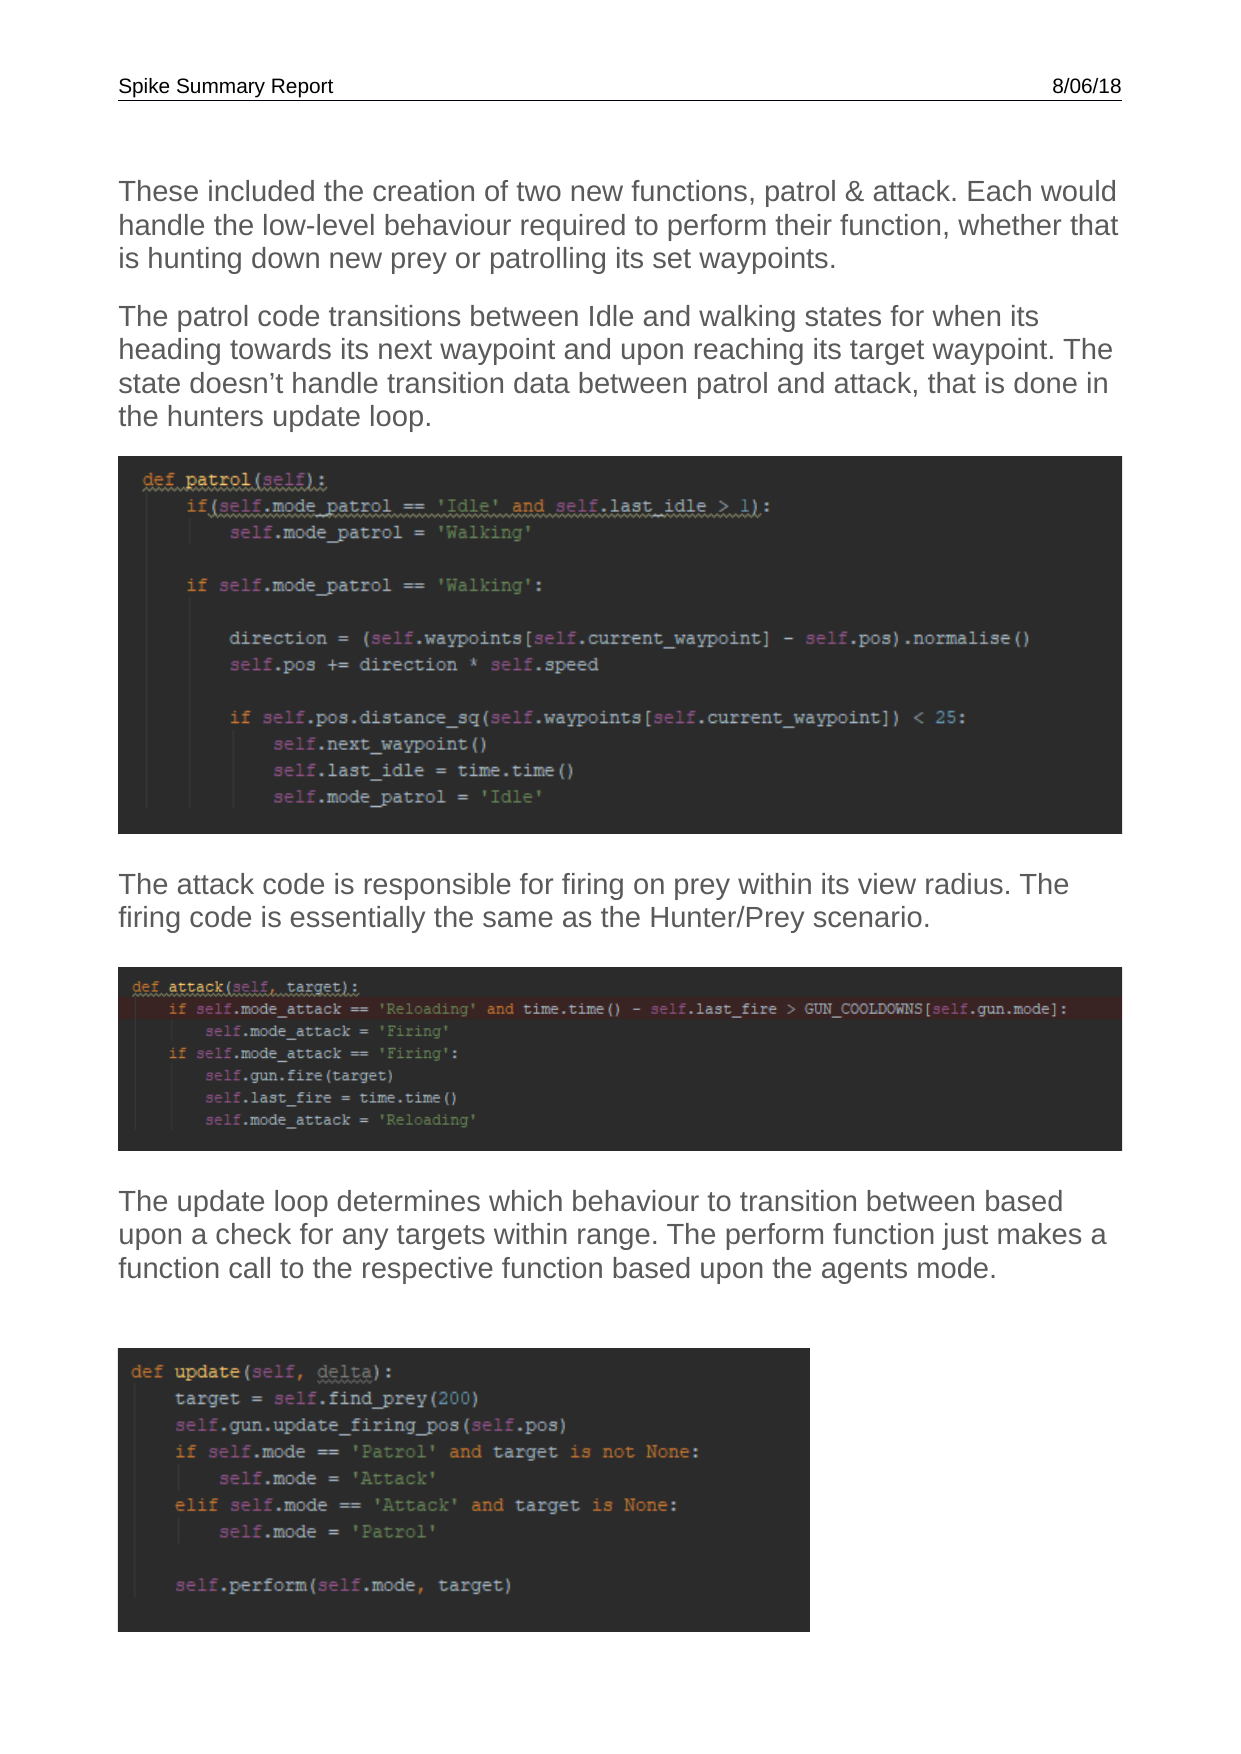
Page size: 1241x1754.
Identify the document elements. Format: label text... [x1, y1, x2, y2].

list These included the creation of two new functions, patrol & attack. Each would handle the low-level behaviour required to perform their function, whether that is hunting down new prey or patrolling its set waypoints. [118, 174, 1122, 274]
picture [118, 456, 1123, 834]
list The attack code is responsible for firing on prey within its view radius. The firing code is essentially the same as the Hunter/Prey scenario. [118, 867, 1122, 934]
picture [118, 967, 1123, 1151]
list The patrol code transitions between Idle and walking states for when its heading towards its next waypoint and upon reaching its target waypoint. The state doesn’t handle transition data between patrol and attack, that is done in the hunters update loop. [118, 298, 1122, 433]
picture [117, 1348, 810, 1632]
list The update loop determines which behaviour to transition between based upon a check for any targets within range. The perform function just makes a function call to the respective function based upon the agents mode. [118, 1184, 1122, 1284]
